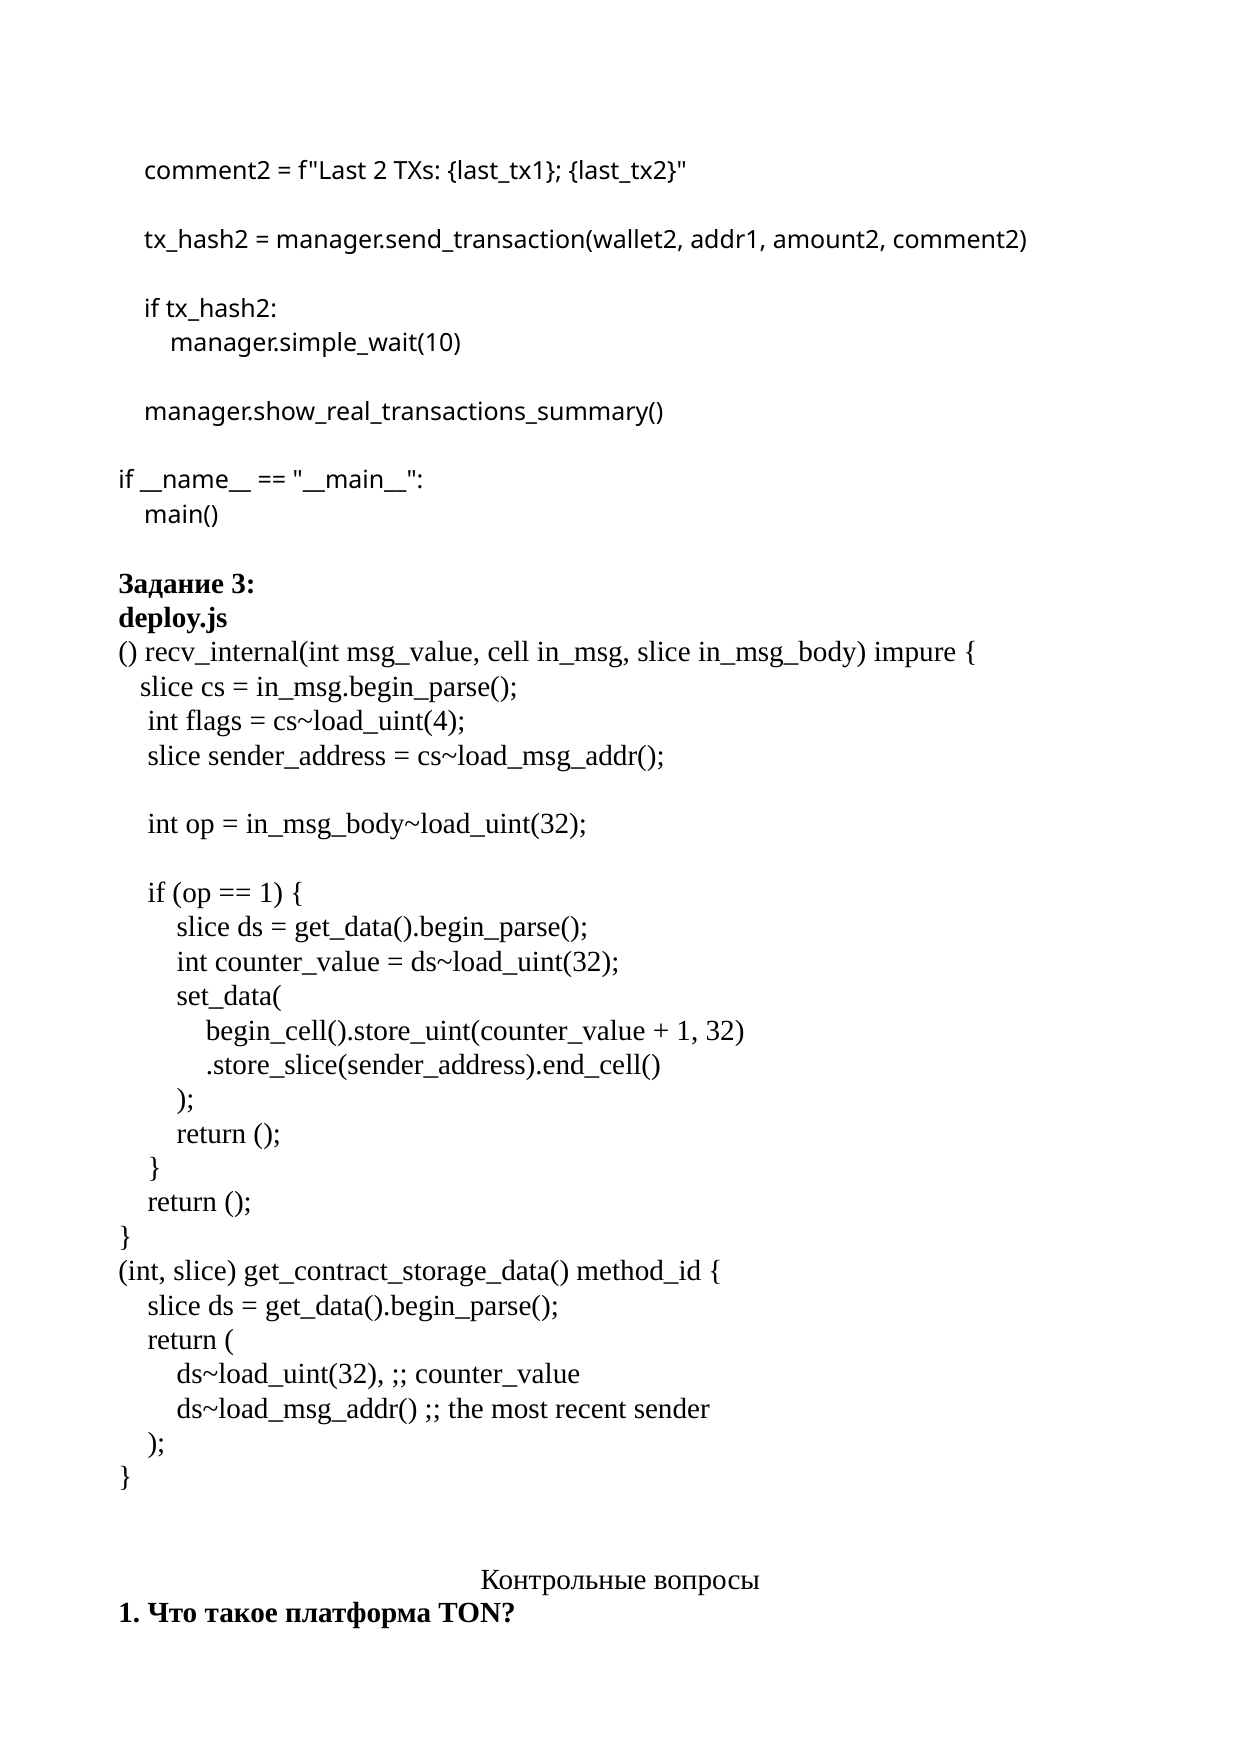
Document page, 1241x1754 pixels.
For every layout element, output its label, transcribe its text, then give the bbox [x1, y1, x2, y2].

text ); [118, 1424, 1122, 1459]
text if __name__ == "__main__": [118, 462, 1122, 496]
text if tx_hash2: [118, 290, 1122, 324]
text ds~load_uint(32), ;; counter_value [118, 1356, 1122, 1390]
text if (op == 1) { [118, 874, 1122, 909]
text } [118, 1459, 1122, 1493]
text deploy.js [118, 599, 1122, 634]
text .store_slice(sender_address).end_cell() [118, 1046, 1122, 1081]
text ); [118, 1081, 1122, 1115]
text int flags = cs~load_uint(4); [118, 702, 1122, 737]
text int counter_value = ds~load_uint(32); [118, 943, 1122, 977]
text return (); [118, 1115, 1122, 1149]
text slice cs = in_msg.begin_parse(); [118, 668, 1122, 702]
text tx_hash2 = manager.send_transaction(wallet2, addr1, amount2, comment2) [118, 221, 1122, 256]
text begin_cell().store_uint(counter_value + 1, 32) [118, 1012, 1122, 1046]
text slice sender_address = cs~load_msg_addr(); [118, 737, 1122, 771]
text set_data( [118, 977, 1122, 1012]
text } [118, 1149, 1122, 1184]
text comment2 = f"Last 2 TXs: {last_tx1}; {last_tx2}" [118, 152, 1122, 187]
text int op = in_msg_body~load_uint(32); [118, 806, 1122, 840]
text 1. Что такое платформа TON? [118, 1595, 1122, 1629]
text () recv_internal(int msg_value, cell in_msg, slice in_msg_body) impure { [118, 634, 1122, 668]
text Задание 3: [118, 565, 1122, 599]
text return ( [118, 1321, 1122, 1356]
text ds~load_msg_addr() ;; the most recent sender [118, 1390, 1122, 1424]
text (int, slice) get_contract_storage_data() method_id { [118, 1252, 1122, 1287]
text slice ds = get_data().begin_parse(); [118, 909, 1122, 943]
text } [118, 1218, 1122, 1252]
text manager.simple_wait(10) [118, 324, 1122, 359]
text main() [118, 496, 1122, 531]
text Контрольные вопросы [118, 1562, 1122, 1595]
text manager.show_real_transactions_summary() [118, 393, 1122, 427]
text return (); [118, 1184, 1122, 1218]
text slice ds = get_data().begin_parse(); [118, 1287, 1122, 1321]
